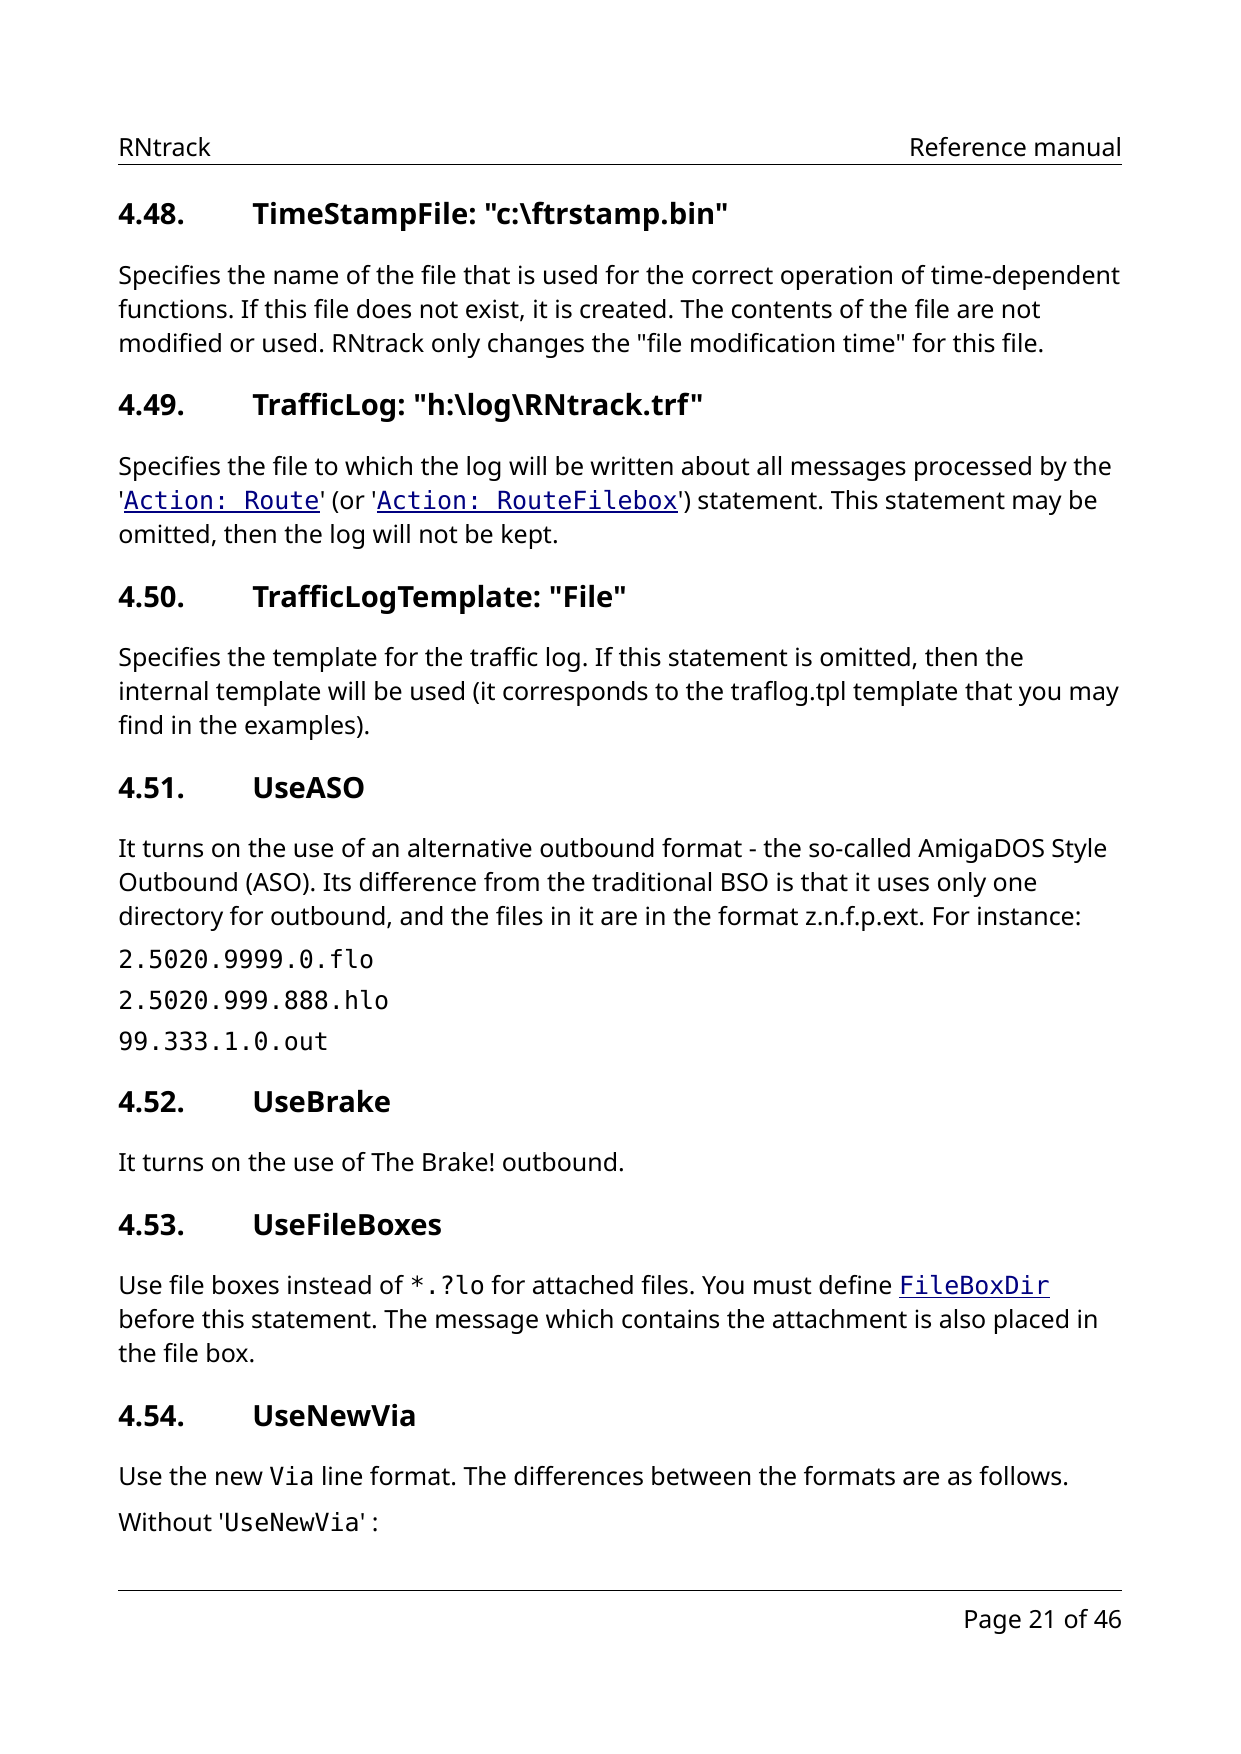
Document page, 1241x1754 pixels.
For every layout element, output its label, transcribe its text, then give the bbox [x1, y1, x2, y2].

text Use the new Via line format. The differences between the formats are as follows. [118, 1459, 1122, 1493]
subtitle TimeStampFile: "c:\ftrstamp.bin" [118, 193, 1122, 233]
text 2.5020.9999.0.flo [118, 945, 1122, 974]
text Use file boxes instead of *.?lo for attached files. You must define FileBoxDir before this statement. The message which contains the attachment is also placed in the file box. [118, 1268, 1122, 1370]
subtitle UseASO [118, 767, 1122, 807]
subtitle TrafficLogTemplate: "File" [118, 576, 1122, 616]
subtitle TrafficLog: "h:\log\RNtrack.trf" [118, 385, 1122, 424]
subtitle UseNewVia [118, 1395, 1122, 1435]
text Specifies the template for the traffic log. If this statement is omitted, then the internal template will be used (it corresponds to the traflog.tpl template that you may find in the examples). [118, 640, 1122, 742]
text It turns on the use of an alternative outbound format - the so-called AmigaDOS Style Outbound (ASO). Its difference from the traditional BSO is that it uses only one directory for outbound, and the files in it are in the format z.n.f.p.ext. For instance: [118, 831, 1122, 933]
text Without 'UseNewVia' : [118, 1505, 1122, 1539]
subtitle UseBrake [118, 1081, 1122, 1121]
text 99.333.1.0.out [118, 1027, 1122, 1056]
text Specifies the name of the file that is used for the correct operation of time-dependent functions. If this file does not exist, it is created. The contents of the file are not modified or used. RNtrack only changes the "file modification time" for this file. [118, 257, 1122, 360]
text Specifies the file to which the log will be written about all messages processed by the 'Action: Route' (or 'Action: RouteFilebox') statement. This statement may be omitted, then the log will not be kept. [118, 449, 1122, 551]
text It turns on the use of The Brake! outbound. [118, 1145, 1122, 1179]
text 2.5020.999.888.hlo [118, 986, 1122, 1015]
subtitle UseFileBoxes [118, 1204, 1122, 1244]
